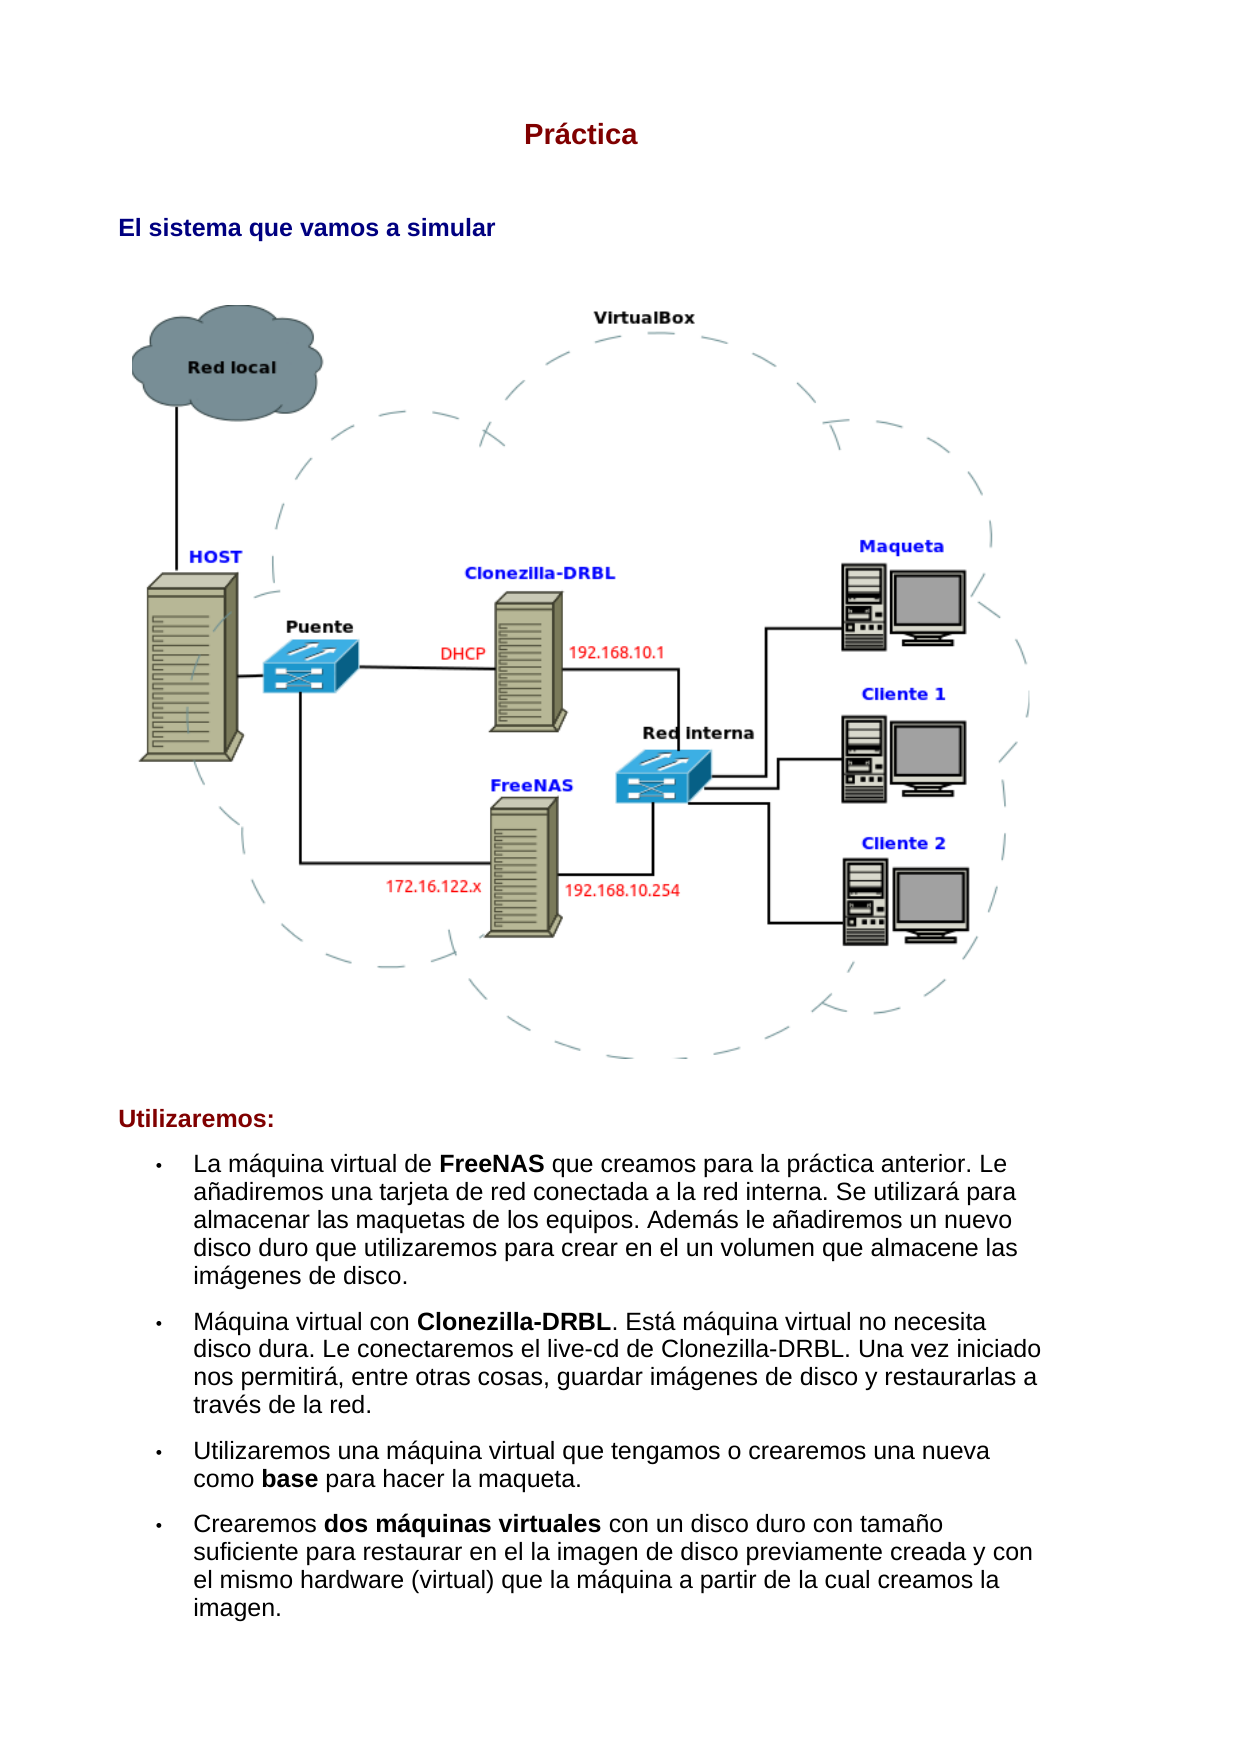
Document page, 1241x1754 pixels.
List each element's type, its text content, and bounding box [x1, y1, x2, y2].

text El sistema que vamos a simular [118, 214, 1043, 242]
list La máquina virtual de FreeNAS que creamos para la práctica anterior. Le añadiremos una tarjeta de red conectada a la red interna. Se utilizará para almacenar las maquetas de los equipos. Además le añadiremos un nuevo disco duro que utilizaremos para crear en el un volumen que almacene las imágenes de disco. [156, 1150, 1043, 1290]
list Máquina virtual con Clonezilla-DRBL. Está máquina virtual no necesita disco dura. Le conectaremos el live-cd de Clonezilla-DRBL. Una vez iniciado nos permitirá, entre otras cosas, guardar imágenes de disco y restaurarlas a través de la red. [156, 1307, 1043, 1419]
list Utilizaremos una máquina virtual que tengamos o crearemos una nueva como base para hacer la maqueta. [156, 1437, 1043, 1493]
text Práctica [118, 118, 1043, 151]
text Utilizaremos: [118, 1104, 1043, 1132]
list Crearemos dos máquinas virtuales con un disco duro con tamaño suficiente para restaurar en el la imagen de disco previamente creada y con el mismo hardware (virtual) que la máquina a partir de la cual creamos la imagen. [156, 1510, 1043, 1622]
picture [132, 305, 1030, 1059]
